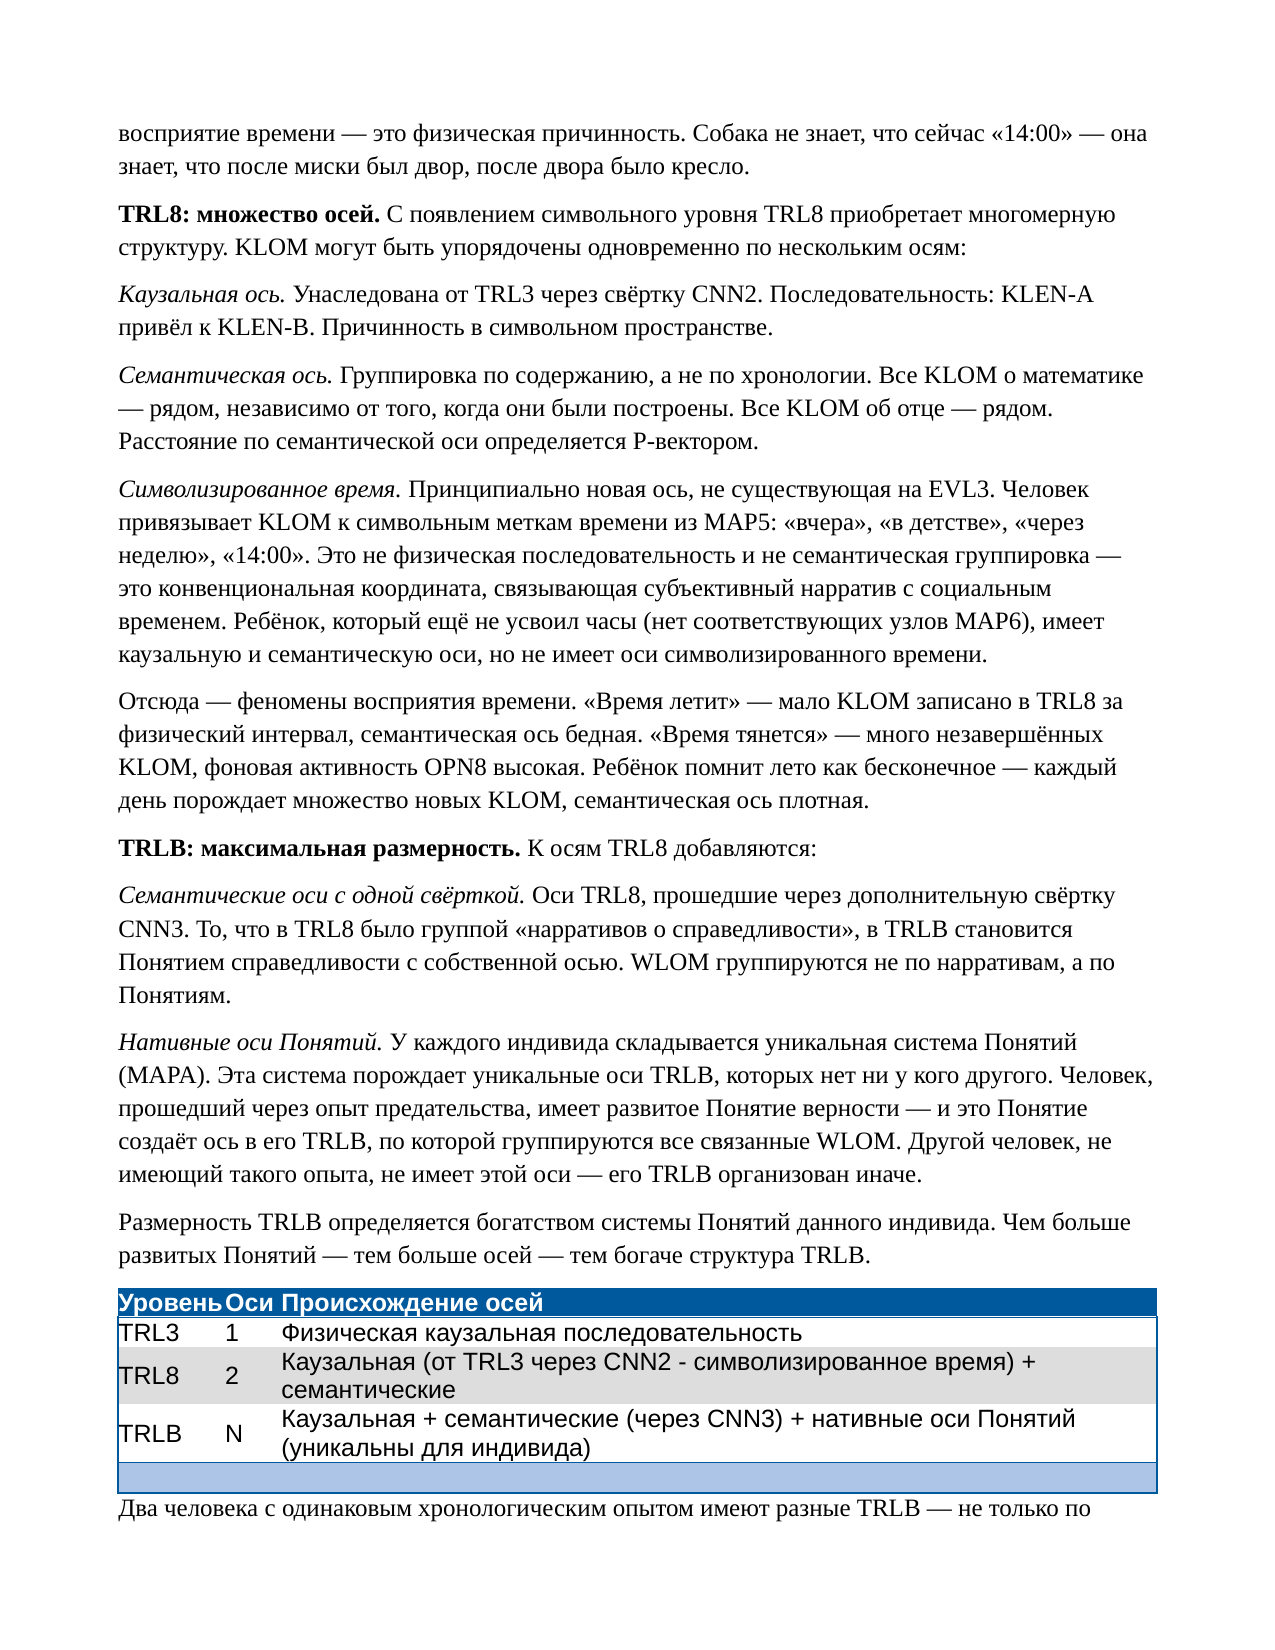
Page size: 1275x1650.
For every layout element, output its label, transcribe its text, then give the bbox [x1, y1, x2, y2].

text Нативные оси Понятий. У каждого индивида складывается уникальная система Понятий (MAPA). Эта система порождает уникальные оси TRLB, которых нет ни у кого другого. Человек, прошедший через опыт предательства, имеет развитое Понятие верности — и это Понятие создаёт ось в его TRLB, по которой группируются все связанные WLOM. Другой человек, не имеющий такого опыта, не имеет этой оси — его TRLB организован иначе. [118, 1027, 1157, 1188]
table_cell [119, 1463, 225, 1492]
table_cell Каузальная + семантические (через CNN3) + нативные оси Понятий (уникальны для индивида) [281, 1404, 1156, 1462]
table_cell TRLB [119, 1404, 225, 1462]
text Отсюда — феномены восприятия времени. «Время летит» — мало KLOM записано в TRL8 за физический интервал, семантическая ось бедная. «Время тянется» — много незавершённых KLOM, фоновая активность OPN8 высокая. Ребёнок помнит лето как бесконечное — каждый день порождает множество новых KLOM, семантическая ось плотная. [118, 686, 1157, 814]
table_cell TRL3 [119, 1318, 225, 1347]
table_cell [281, 1463, 1156, 1492]
text Символизированное время. Принципиально новая ось, не существующая на EVL3. Человек привязывает KLOM к символьным меткам времени из MAP5: «вчера», «в детстве», «через неделю», «14:00». Это не физическая последовательность и не семантическая группировка — это конвенциональная координата, связывающая субъективный нарратив с социальным временем. Ребёнок, который ещё не усвоил часы (нет соответствующих узлов MAP6), имеет каузальную и семантическую оси, но не имеет оси символизированного времени. [118, 474, 1157, 667]
table_header Оси [225, 1288, 281, 1316]
table_cell TRL8 [119, 1347, 225, 1404]
table_header Происхождение осей [281, 1288, 1157, 1316]
table_cell [225, 1463, 281, 1492]
text Семантические оси с одной свёрткой. Оси TRL8, прошедшие через дополнительную свёртку CNN3. То, что в TRL8 было группой «нарративов о справедливости», в TRLB становится Понятием справедливости с собственной осью. WLOM группируются не по нарративам, а по Понятиям. [118, 881, 1157, 1008]
table_cell N [225, 1404, 281, 1462]
text Каузальная ось. Унаследована от TRL3 через свёртку CNN2. Последовательность: KLEN-A привёл к KLEN-B. Причинность в символьном пространстве. [118, 279, 1157, 341]
text TRLB: максимальная размерность. К осям TRL8 добавляются: [118, 833, 1157, 862]
table_cell Физическая каузальная последовательность [281, 1318, 1156, 1347]
text Два человека с одинаковым хронологическим опытом имеют разные TRLB — не только по [118, 1494, 1157, 1522]
table_cell 1 [225, 1318, 281, 1347]
table_cell Каузальная (от TRL3 через CNN2 - символизированное время) + семантические [281, 1347, 1156, 1404]
table_header Уровень [118, 1288, 225, 1316]
text Размерность TRLB определяется богатством системы Понятий данного индивида. Чем больше развитых Понятий — тем больше осей — тем богаче структура TRLB. [118, 1207, 1157, 1269]
text Семантическая ось. Группировка по содержанию, а не по хронологии. Все KLOM о математике — рядом, независимо от того, когда они были построены. Все KLOM об отце — рядом. Расстояние по семантической оси определяется P-вектором. [118, 360, 1157, 455]
table_cell 2 [225, 1347, 281, 1404]
text TRL8: множество осей. С появлением символьного уровня TRL8 приобретает многомерную структуру. KLOM могут быть упорядочены одновременно по нескольким осям: [118, 199, 1157, 261]
text восприятие времени — это физическая причинность. Собака не знает, что сейчас «14:00» — она знает, что после миски был двор, после двора было кресло. [118, 118, 1157, 180]
